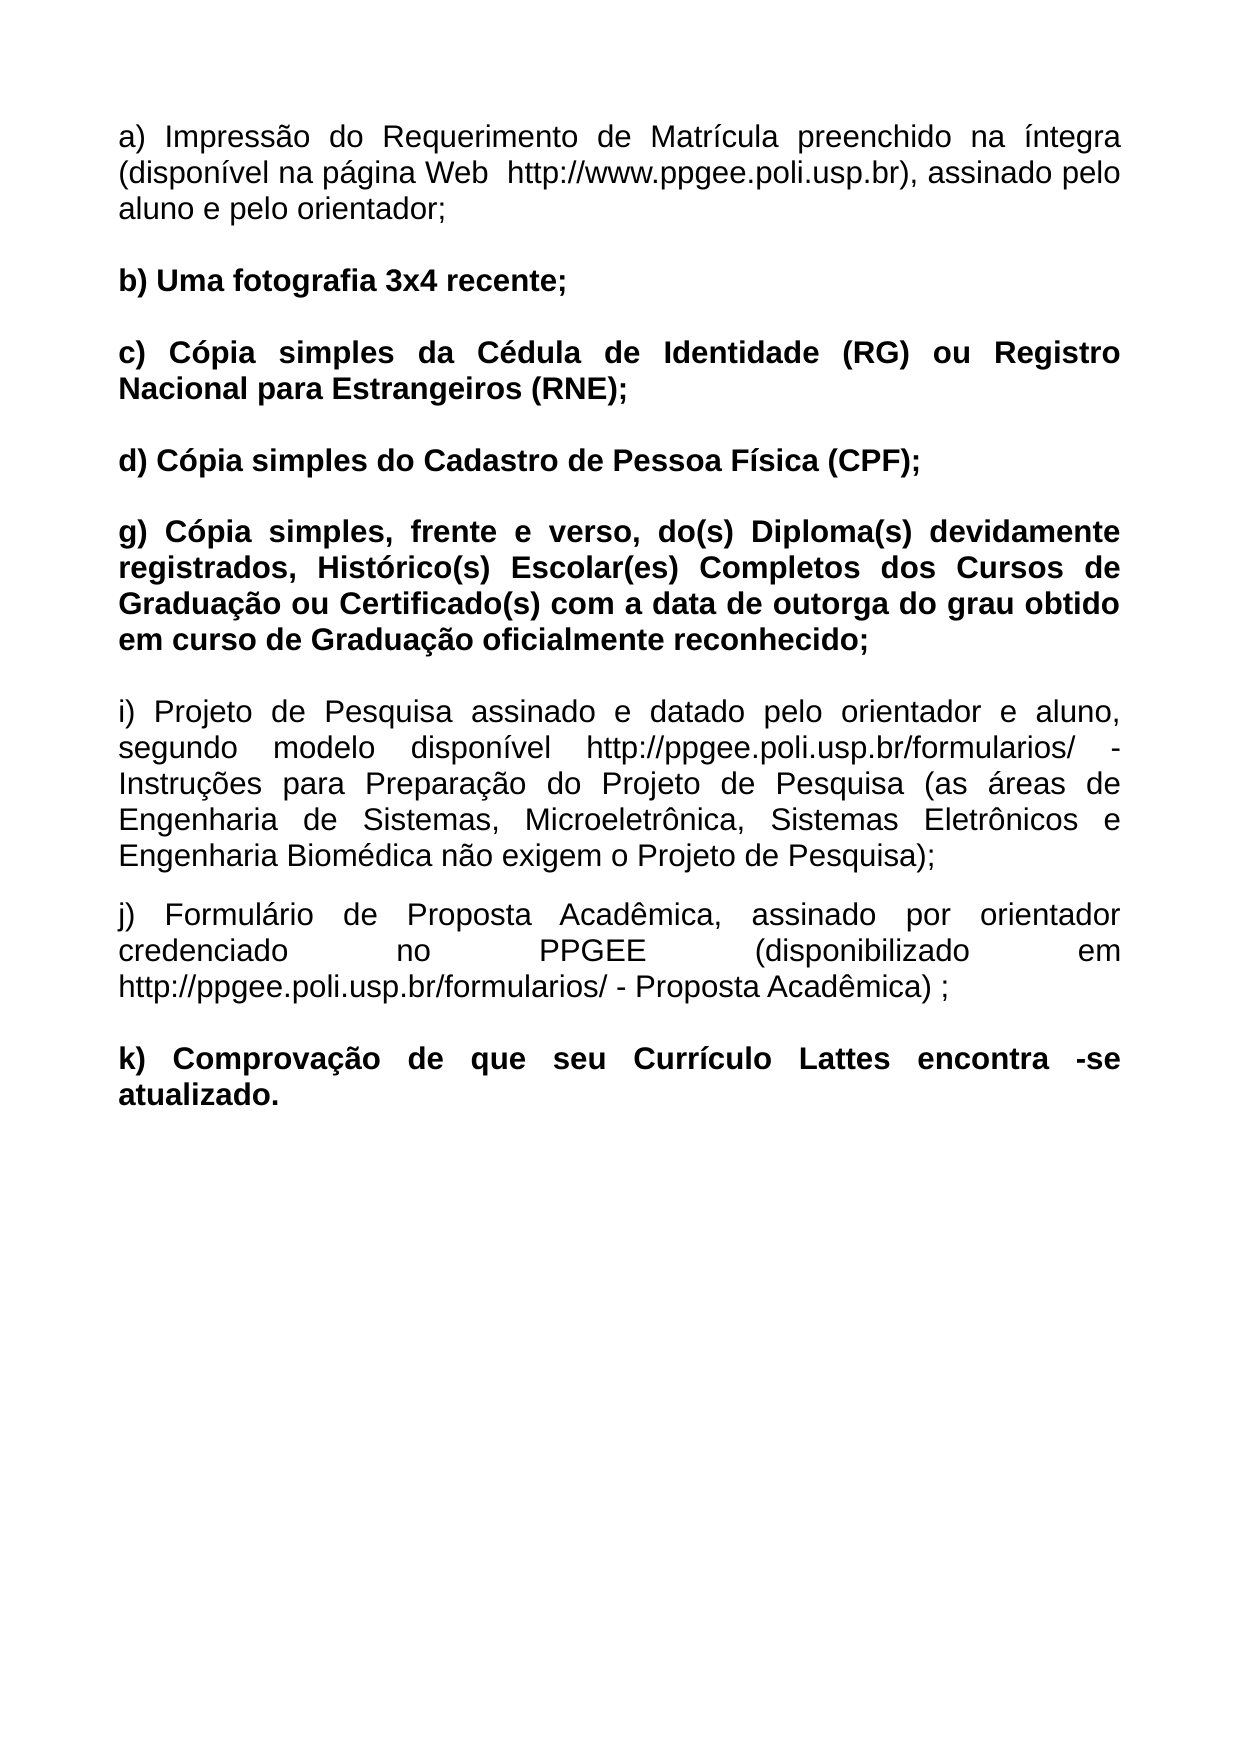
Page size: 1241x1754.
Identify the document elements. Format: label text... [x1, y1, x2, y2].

text a) Impressão do Requerimento de Matrícula preenchido na íntegra (disponível na página Web http://www.ppgee.poli.usp.br), assinado pelo aluno e pelo orientador; [118, 118, 1122, 226]
text j) Formulário de Proposta Acadêmica, assinado por orientador credenciado no PPGEE (disponibilizado em http://ppgee.poli.usp.br/formularios/ - Proposta Acadêmica) ; [118, 896, 1122, 1004]
text k) Comprovação de que seu Currículo Lattes encontra -se atualizado. [118, 1040, 1122, 1112]
text c) Cópia simples da Cédula de Identidade (RG) ou Registro Nacional para Estrangeiros (RNE); [118, 334, 1122, 406]
text g) Cópia simples, frente e verso, do(s) Diploma(s) devidamente registrados, Histórico(s) Escolar(es) Completos dos Cursos de Graduação ou Certificado(s) com a data de outorga do grau obtido em curso de Graduação oficialmente reconhecido; [118, 513, 1122, 657]
text d) Cópia simples do Cadastro de Pessoa Física (CPF); [118, 442, 1122, 477]
text b) Uma fotografia 3x4 recente; [118, 262, 1122, 298]
text i) Projeto de Pesquisa assinado e datado pelo orientador e aluno, segundo modelo disponível http://ppgee.poli.usp.br/formularios/ - Instruções para Preparação do Projeto de Pesquisa (as áreas de Engenharia de Sistemas, Microeletrônica, Sistemas Eletrônicos e Engenharia Biomédica não exigem o Projeto de Pesquisa); [118, 693, 1122, 873]
